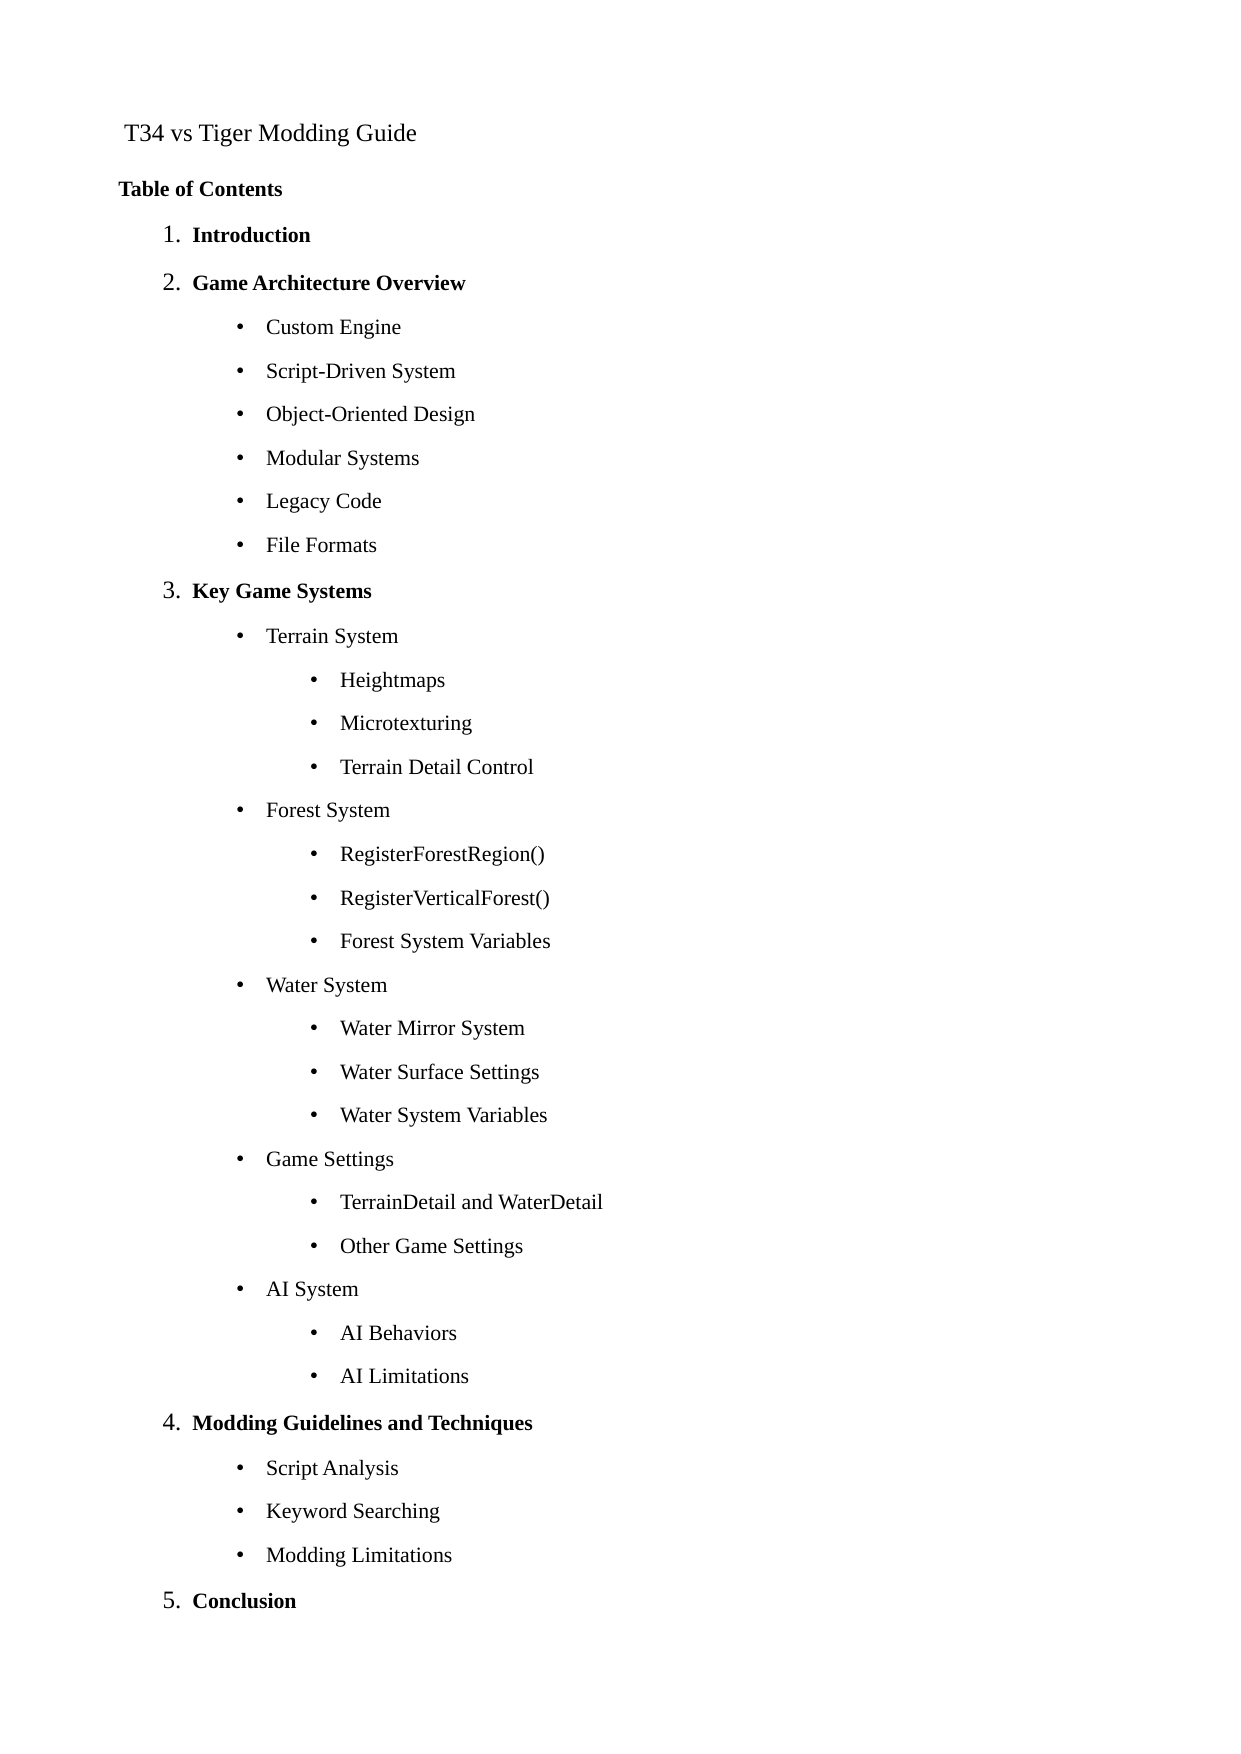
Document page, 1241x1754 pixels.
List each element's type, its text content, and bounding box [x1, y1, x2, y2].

list Other Game Settings [310, 1233, 1122, 1258]
list RegisterVerticalForest() [310, 884, 1122, 910]
list Script-Driven System [236, 358, 1122, 383]
list Game Architecture Overview [162, 267, 1122, 296]
list Custom Engine [236, 314, 1122, 339]
list Forest System [236, 797, 1122, 823]
list Keyword Searching [236, 1498, 1122, 1523]
list Modding Guidelines and Techniques [162, 1407, 1122, 1436]
list File Formats [236, 532, 1122, 557]
list Microtexturing [310, 710, 1122, 736]
list RegisterForestRegion() [310, 841, 1122, 866]
list Modding Limitations [236, 1542, 1122, 1567]
list AI System [236, 1276, 1122, 1302]
list Water System [236, 972, 1122, 997]
list AI Limitations [310, 1363, 1122, 1389]
list Terrain Detail Control [310, 754, 1122, 779]
list Game Settings [236, 1146, 1122, 1171]
list Introduction [162, 219, 1122, 248]
list Legacy Code [236, 488, 1122, 514]
list TerrainDetail and WaterDetail [310, 1189, 1122, 1214]
list Water Surface Settings [310, 1059, 1122, 1084]
list Key Game Systems [162, 576, 1122, 604]
list Modular Systems [236, 445, 1122, 470]
list Terrain System [236, 623, 1122, 648]
list Water System Variables [310, 1102, 1122, 1127]
list AI Behaviors [310, 1320, 1122, 1345]
text Table of Contents [118, 176, 1122, 201]
list Water Mirror System [310, 1015, 1122, 1040]
list Heightmaps [310, 667, 1122, 692]
list Script Analysis [236, 1454, 1122, 1480]
list Forest System Variables [310, 928, 1122, 953]
list Conclusion [162, 1585, 1122, 1614]
list Object-Oriented Design [236, 401, 1122, 427]
text T34 vs Tiger Modding Guide [118, 118, 1122, 147]
